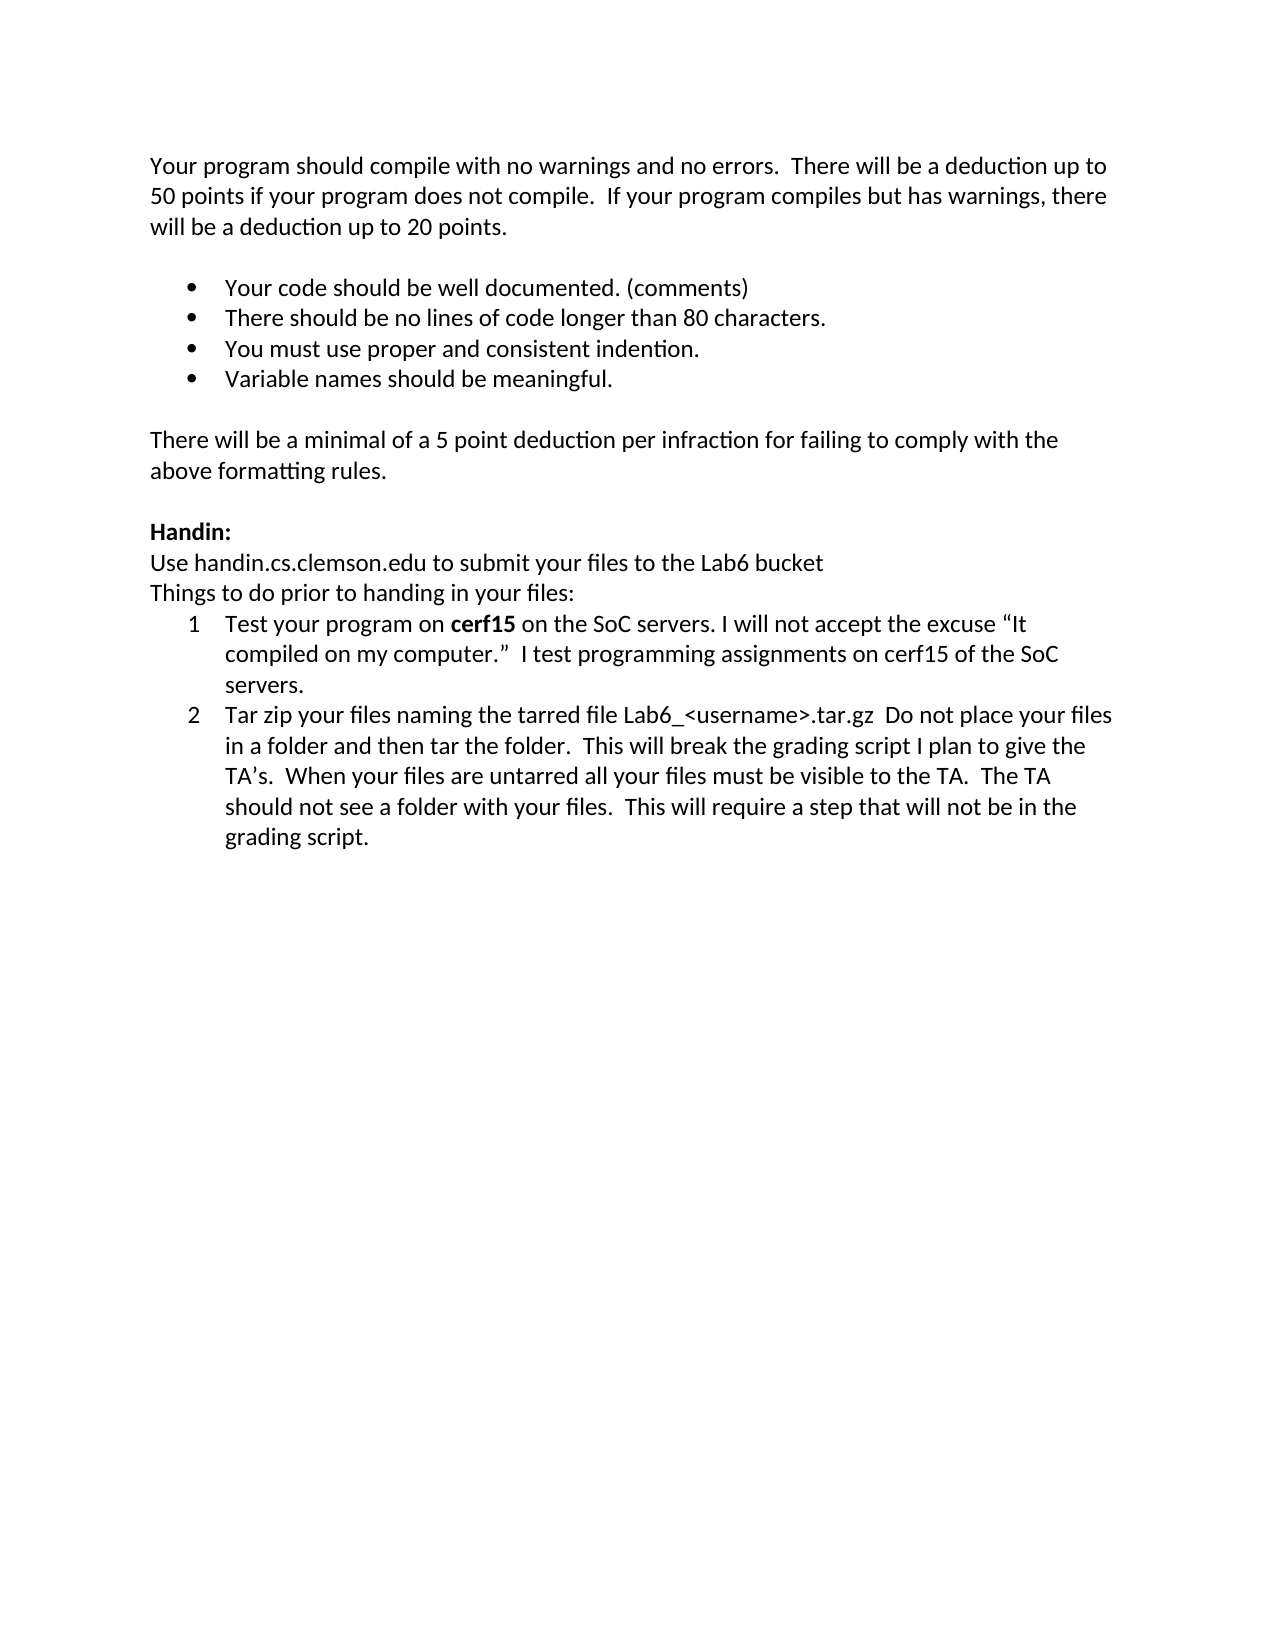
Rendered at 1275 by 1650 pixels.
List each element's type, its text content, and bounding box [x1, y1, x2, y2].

list You must use proper and consistent indention. [187, 333, 1125, 364]
list Variable names should be meaningful. [187, 364, 1125, 394]
text Use handin.cs.clemson.edu to submit your files to the Lab6 bucket [150, 547, 1125, 577]
text Handin: [150, 516, 1125, 547]
text Your program should compile with no warnings and no errors. There will be a deduction up to 50 points if your program does not compile. If your program compiles but has warnings, there will be a deduction up to 20 points. [150, 150, 1125, 242]
list Test your program on cerf15 on the SoC servers. I will not accept the excuse “It compiled on my computer.” I test programming assignments on cerf15 of the SoC servers. [187, 608, 1125, 699]
text There will be a minimal of a 5 point deduction per infraction for failing to comply with the above formatting rules. [150, 425, 1125, 486]
list Your code should be well documented. (comments) [187, 272, 1125, 303]
list There should be no lines of code longer than 80 characters. [187, 303, 1125, 333]
text Things to do prior to handing in your files: [150, 577, 1125, 608]
list Tar zip your files naming the tarred file Lab6_<username>.tar.gz Do not place your files in a folder and then tar the folder. This will break the grading script I plan to give the TA’s. When your files are untarred all your files must be visible to the TA. The TA should not see a folder with your files. This will require a step that will not be in the grading script. [187, 699, 1125, 852]
